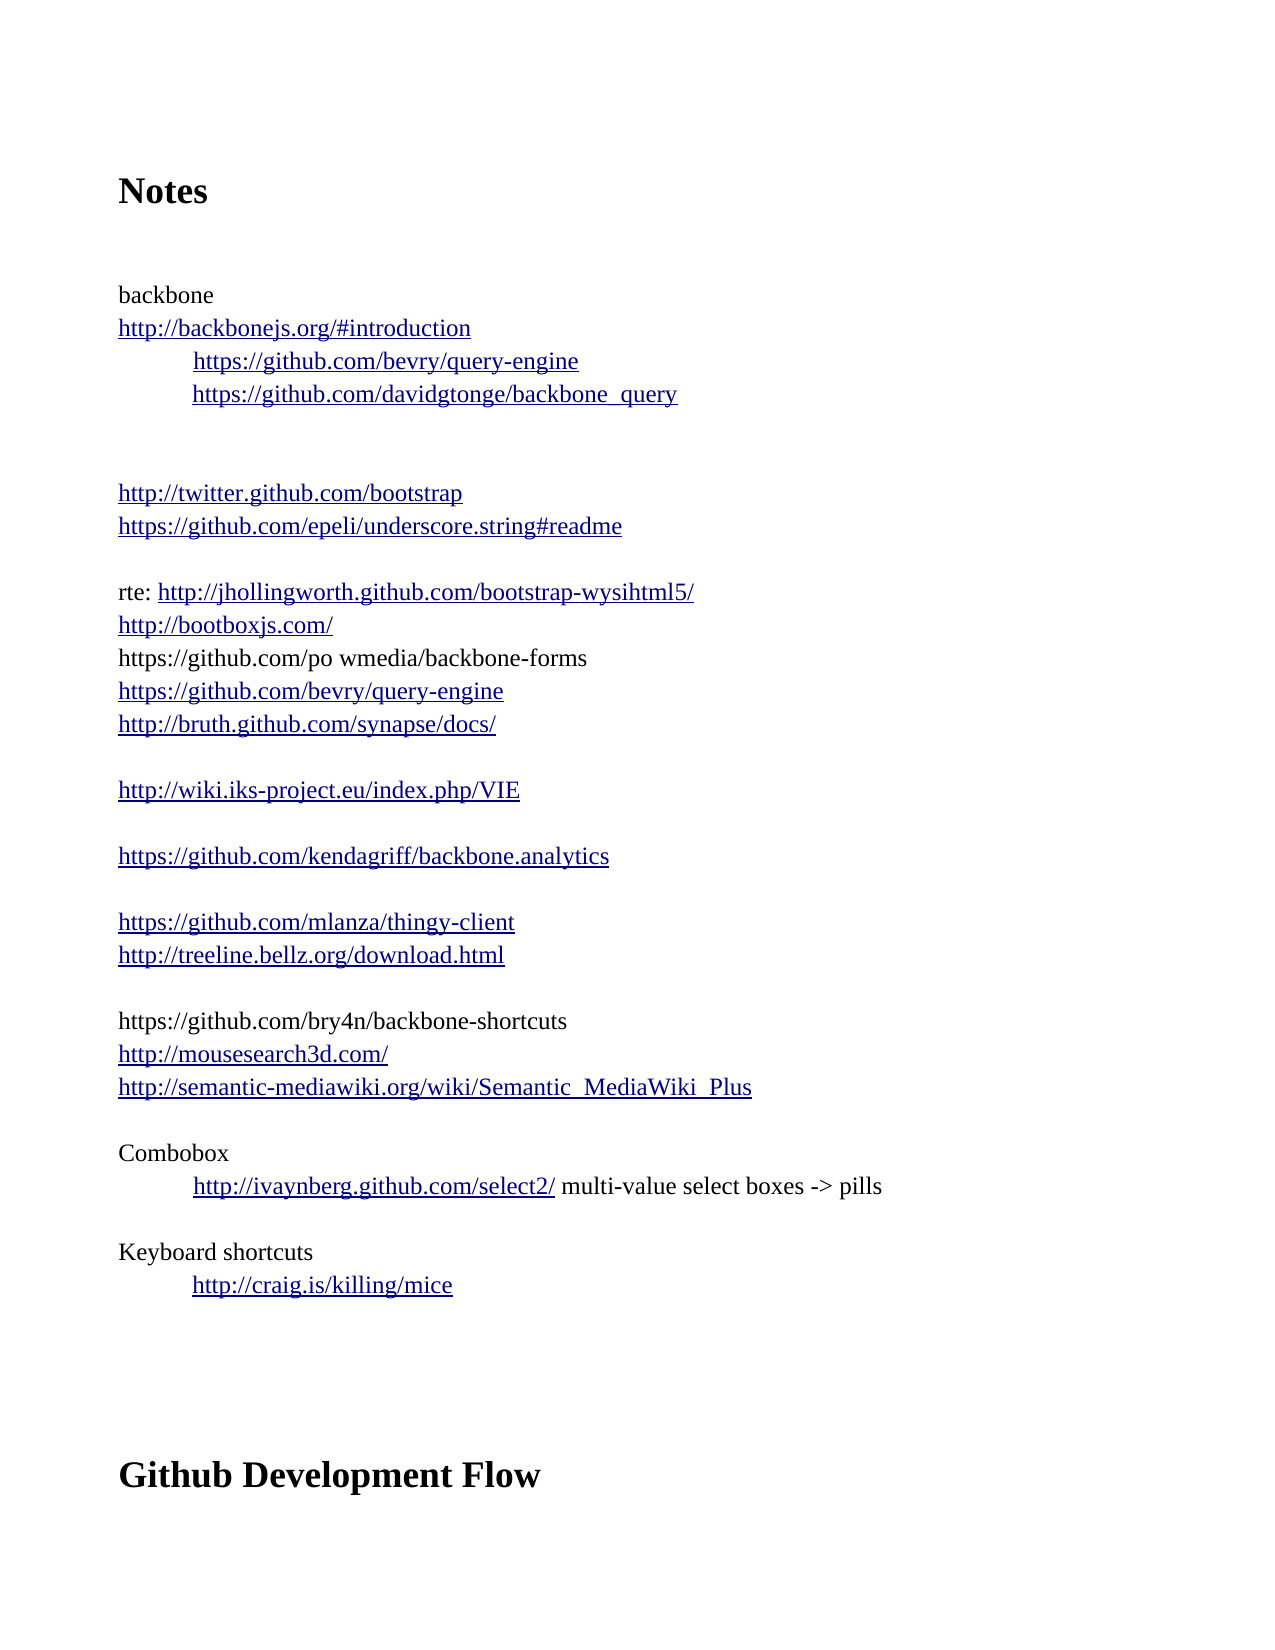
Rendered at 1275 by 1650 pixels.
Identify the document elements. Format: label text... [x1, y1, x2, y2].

text https://github.com/kendagriff/backbone.analytics [118, 841, 1007, 870]
text backbone [118, 280, 1007, 308]
text https://github.com/epeli/underscore.string#readme [118, 511, 1007, 540]
text https://github.com/bevry/query-engine [118, 346, 1007, 374]
text http://treeline.bellz.org/download.html [118, 940, 1007, 969]
text http://semantic-mediawiki.org/wiki/Semantic_MediaWiki_Plus [118, 1072, 1007, 1101]
text http://craig.is/killing/mice [118, 1270, 1007, 1299]
text http://ivaynberg.github.com/select2/ multi-value select boxes -> pills [118, 1171, 1007, 1200]
text http://wiki.iks-project.eu/index.php/VIE [118, 775, 1007, 804]
text https://github.com/po wmedia/backbone-forms [118, 643, 1007, 672]
subtitle Github Development Flow [118, 1452, 1007, 1496]
text http://mousesearch3d.com/ [118, 1039, 1007, 1068]
text Keyboard shortcuts [118, 1237, 1007, 1266]
text Combobox [118, 1138, 1007, 1167]
subtitle Notes [118, 168, 1007, 261]
text http://twitter.github.com/bootstrap [118, 412, 1007, 507]
text http://backbonejs.org/#introduction [118, 313, 1007, 342]
text rte: http://jhollingworth.github.com/bootstrap-wysihtml5/ [118, 577, 1007, 606]
text https://github.com/bry4n/backbone-shortcuts [118, 1006, 1007, 1035]
text http://bootboxjs.com/ [118, 610, 1007, 639]
text https://github.com/davidgtonge/backbone_query [118, 379, 1007, 408]
text http://bruth.github.com/synapse/docs/ [118, 709, 1007, 738]
text https://github.com/mlanza/thingy-client [118, 907, 1007, 936]
text https://github.com/bevry/query-engine [118, 676, 1007, 705]
